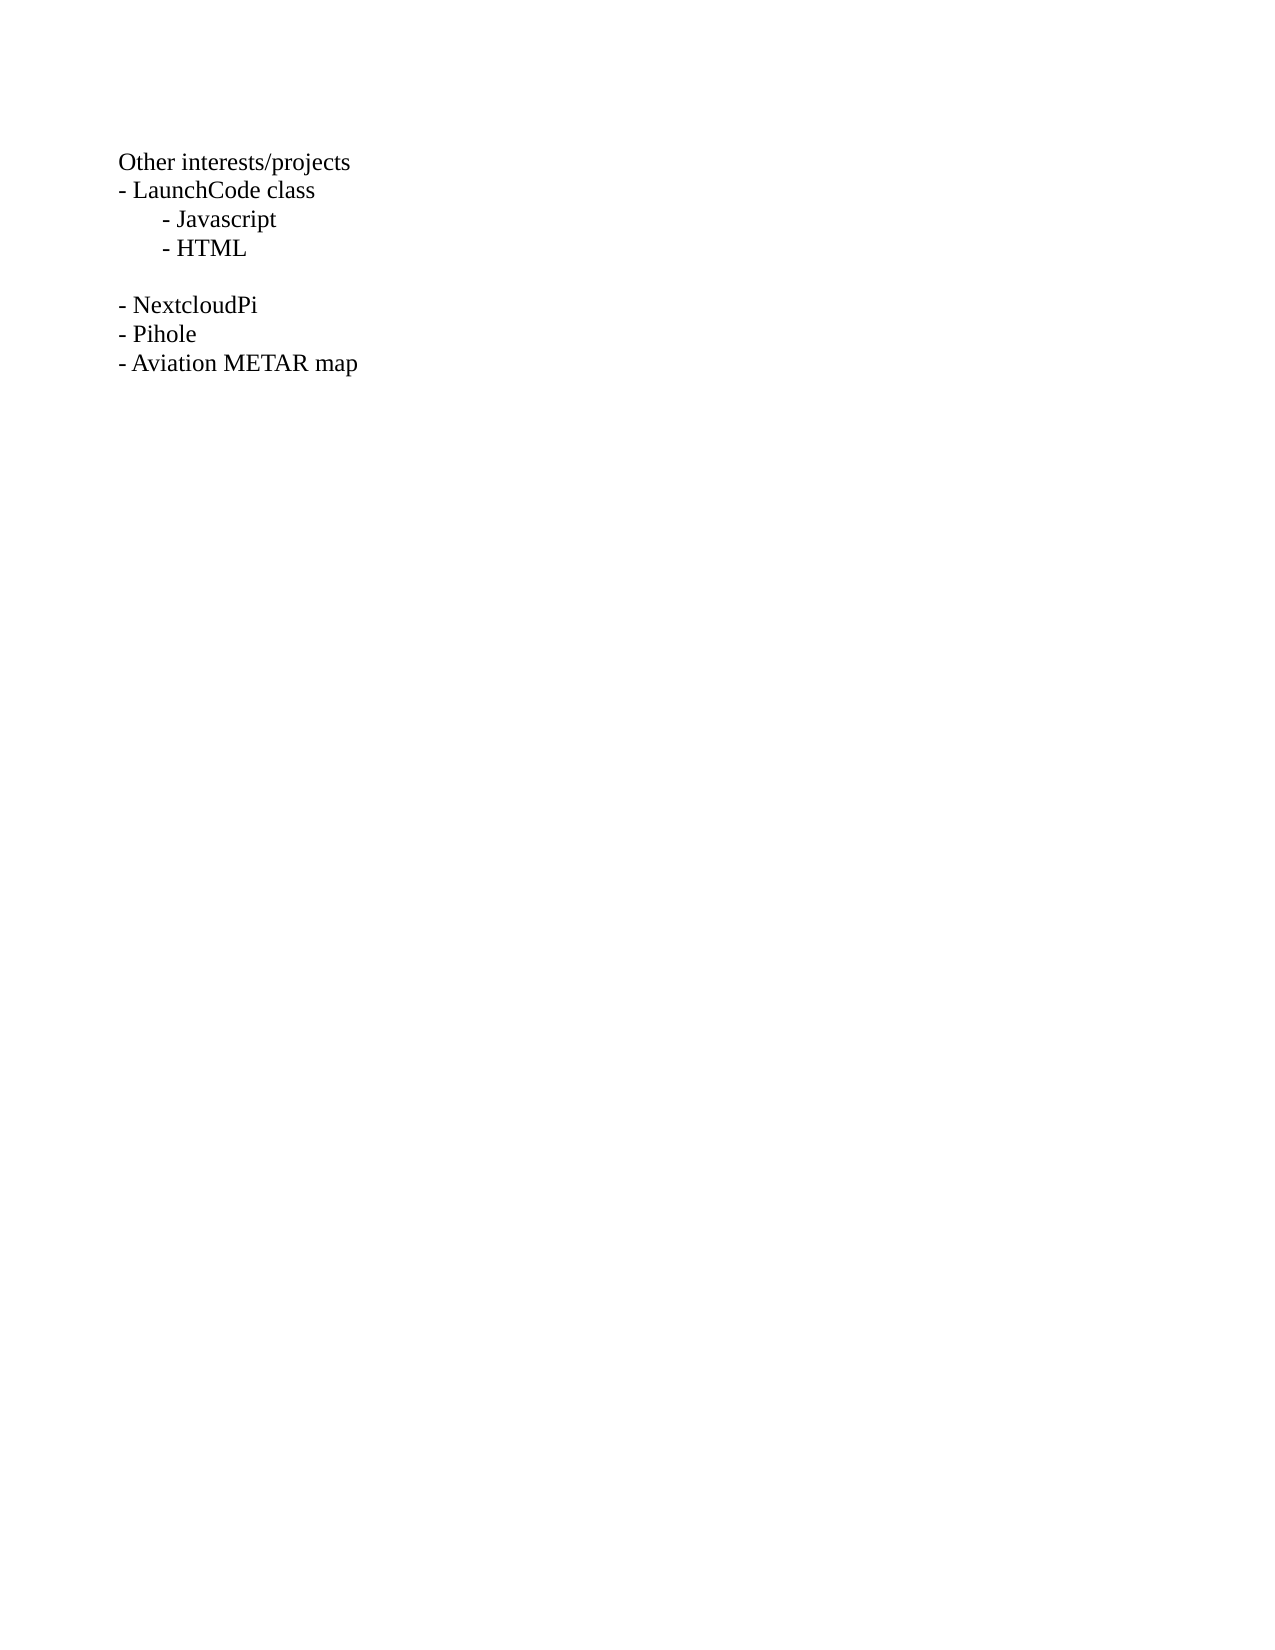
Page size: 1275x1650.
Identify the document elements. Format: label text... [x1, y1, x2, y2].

text - LaunchCode class [118, 176, 1157, 204]
text - Pihole [118, 319, 1157, 348]
text - HTML [118, 233, 1157, 262]
text - Aviation METAR map [118, 348, 1157, 377]
text - NextcloudPi [118, 291, 1157, 319]
text - Javascript [118, 204, 1157, 233]
text Other interests/projects [118, 147, 1157, 176]
